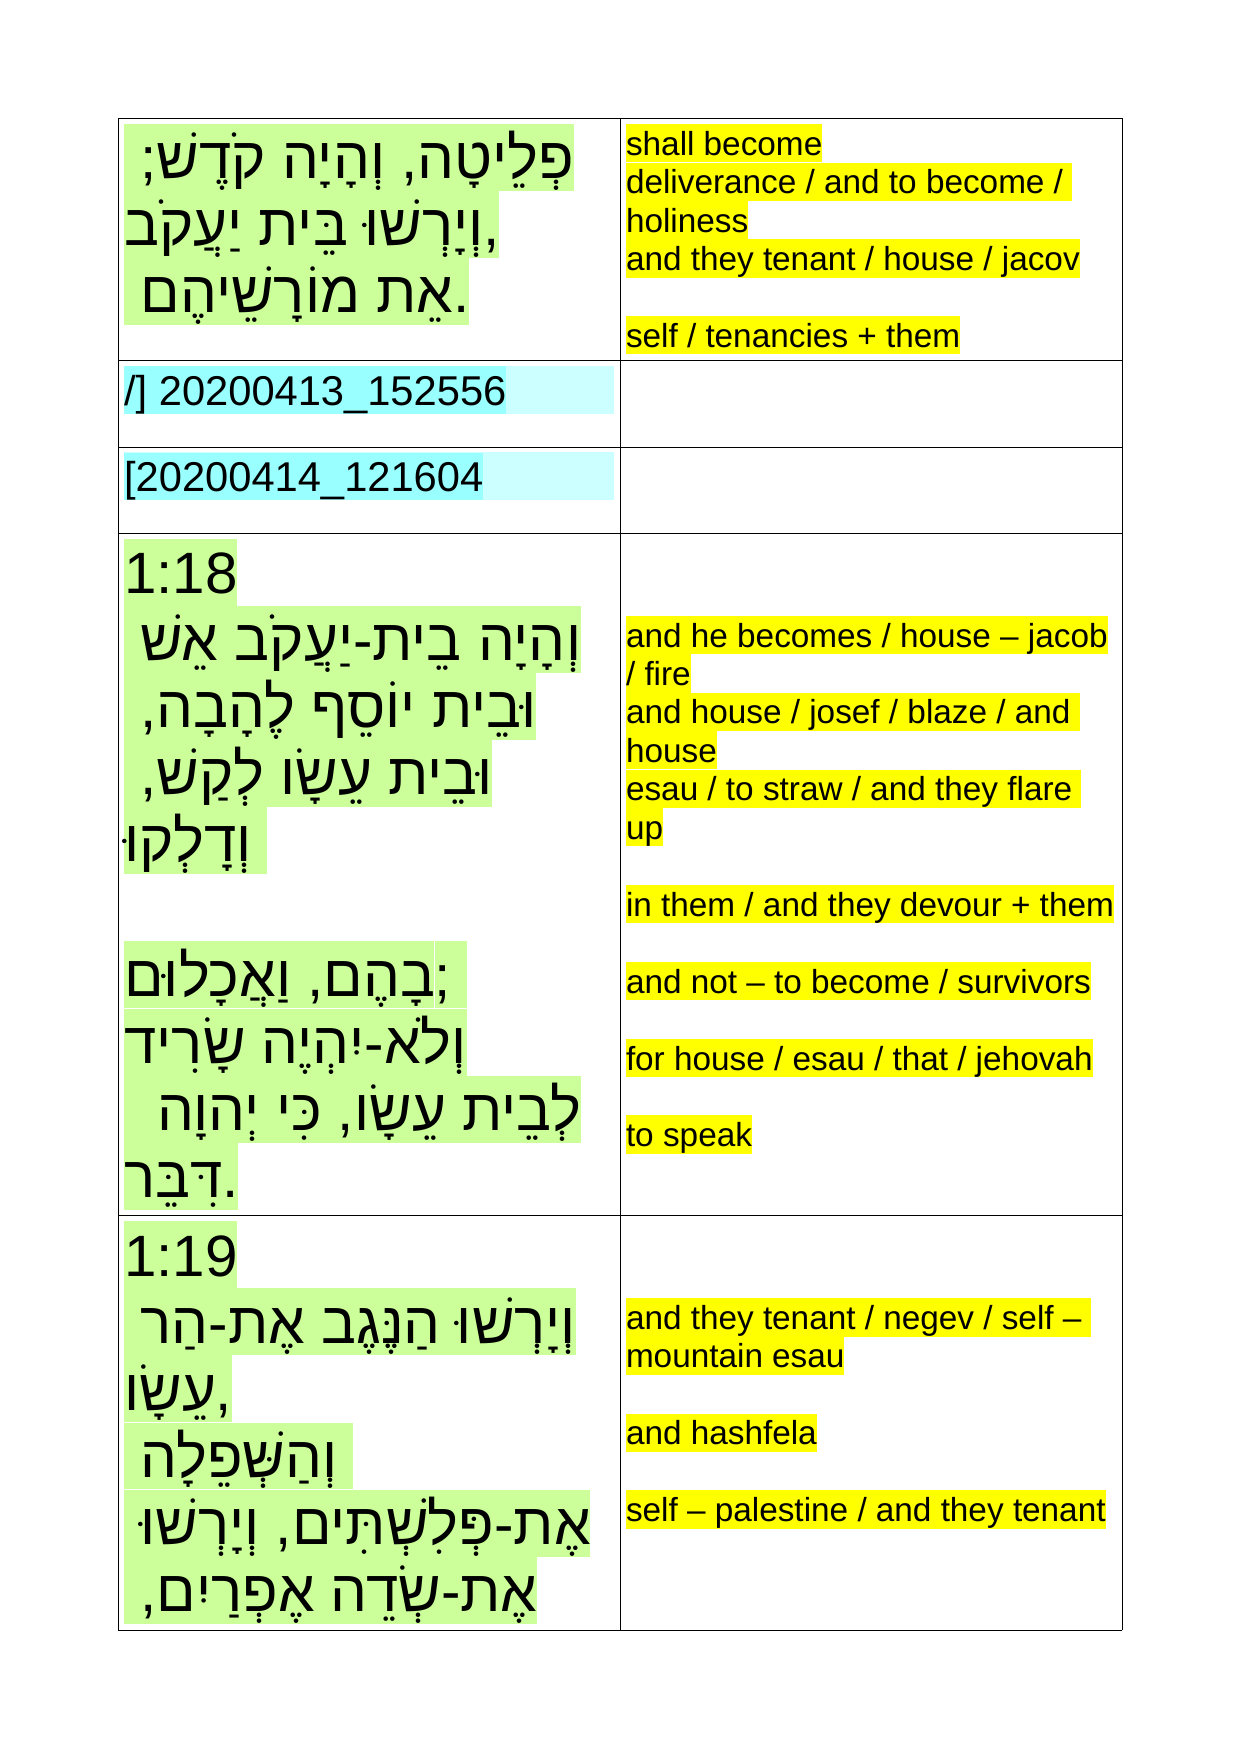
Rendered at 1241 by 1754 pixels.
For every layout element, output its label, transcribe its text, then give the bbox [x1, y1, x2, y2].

table_cell 1:19 וְיָרְשׁוּ הַנֶּגֶב אֶת-הַר עֵשָׂו, וְהַשְּׁפֵלָה אֶת-פְּלִשְׁתִּים, וְיָרְשׁוּ אֶת-שְׂדֵה אֶפְרַיִם, וְאֵת שְׂדֵה שֹׁמְרוֹן; וּבִנְיָמִן, אֶת-הַגִּלְעָד. [119, 1216, 620, 1629]
table_cell [621, 361, 1122, 447]
table_cell /] 20200413_152556 [119, 361, 620, 447]
table_cell 1:18 וְהָיָה בֵית-יַעֲקֹב אֵשׁ וּבֵית יוֹסֵף לֶהָבָה, וּבֵית עֵשָׂו לְקַשׁ, וְדָלְקוּ בָהֶם, וַאֲכָלוּם; וְלֹא-יִהְיֶה שָׂרִיד לְבֵית עֵשָׂו, כִּי יְהוָה דִּבֵּר. [119, 534, 620, 1215]
table_cell and they tenant / negev / self – mountain esau and hashfela self – palestine / and they tenant [621, 1216, 1122, 1629]
table_cell shall become deliverance / and to become / holiness and they tenant / house / jacov self / tenancies + them [621, 119, 1122, 360]
table_cell 1:17 וּבְהַר צִיּוֹן תִּהְיֶה פְלֵיטָה, וְהָיָה קֹדֶשׁ; וְיָרְשׁוּ בֵּית יַעֲקֹב, אֵת מוֹרָשֵׁיהֶם. [119, 119, 620, 360]
table_cell [621, 448, 1122, 533]
table_cell and he becomes / house – jacob / fire and house / josef / blaze / and house esau / to straw / and they flare up in them / and they devour + them and not – to become / survivors for house / esau / that / jehovah to speak [621, 534, 1122, 1215]
table_cell [20200414_121604 [119, 448, 620, 533]
